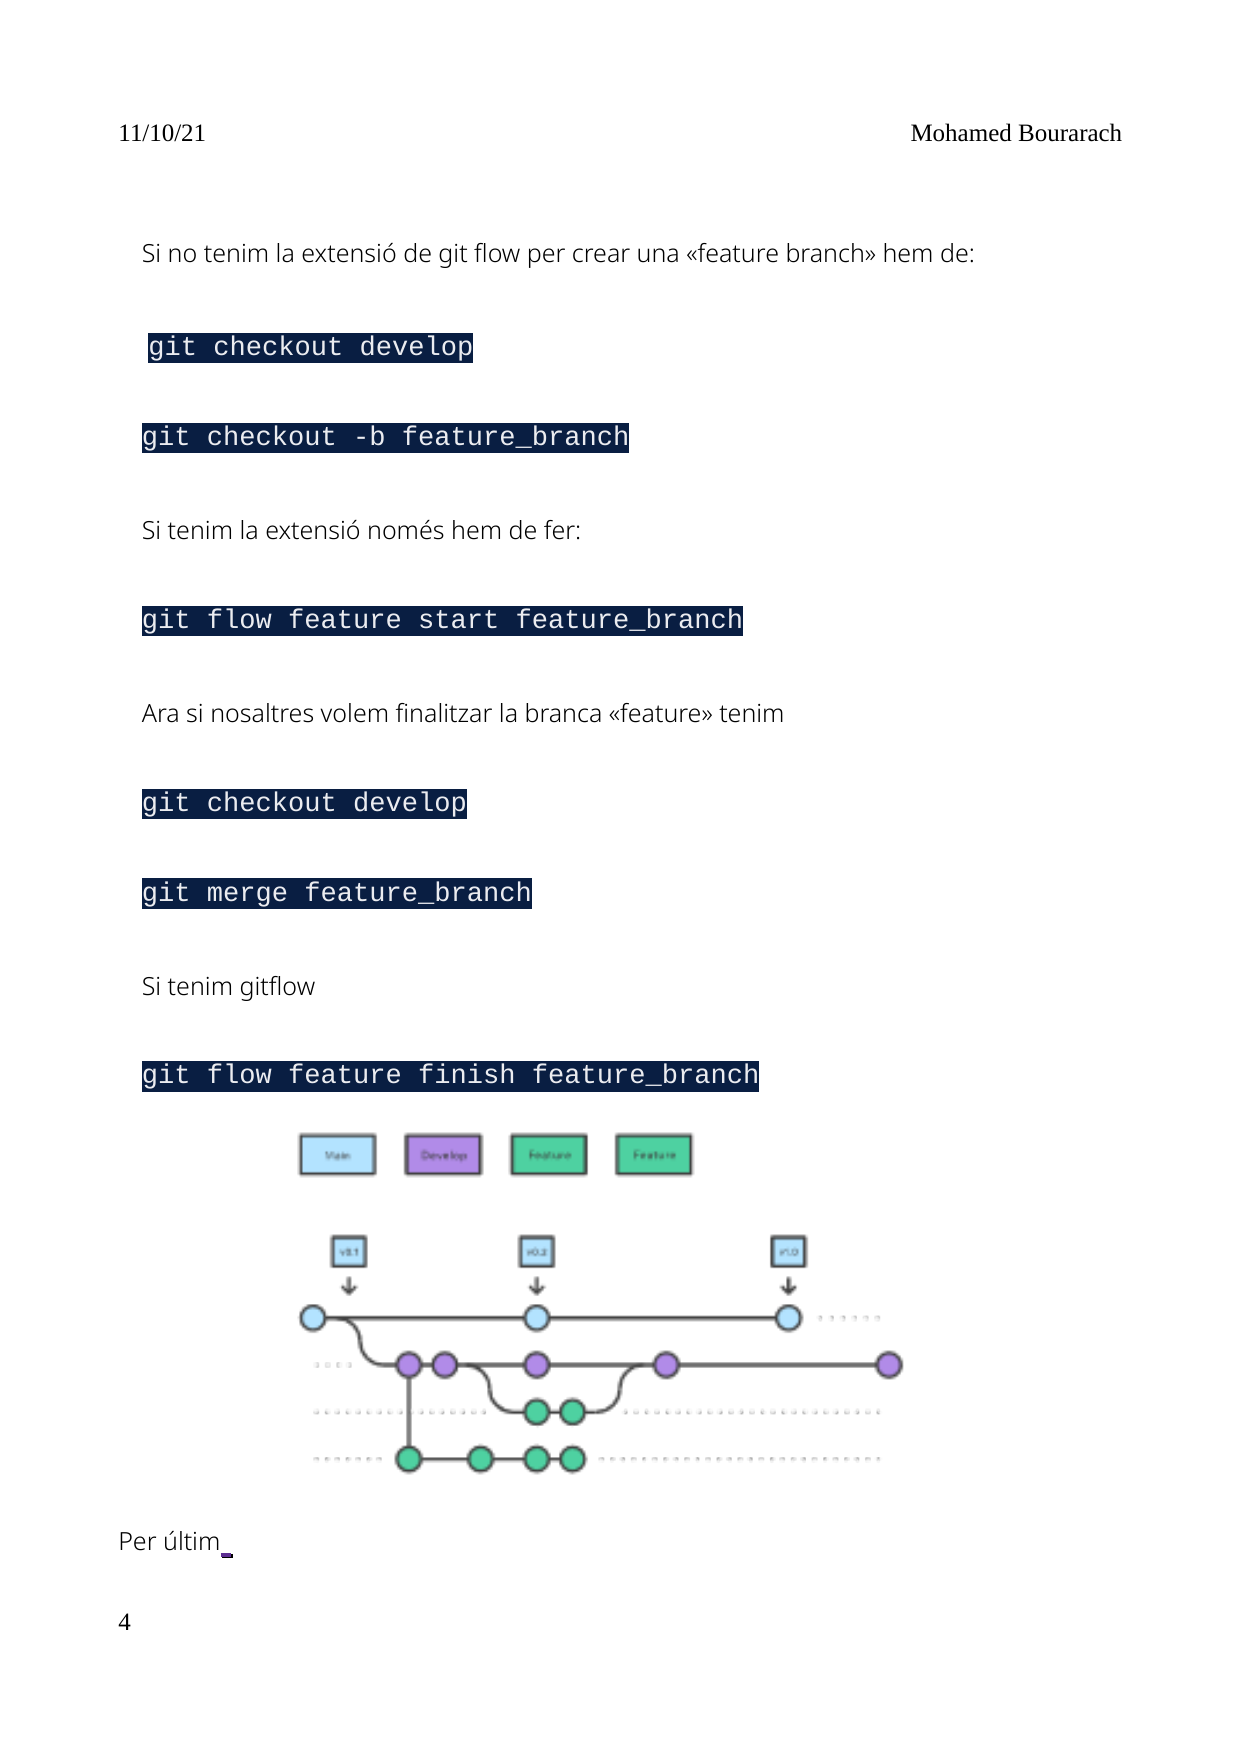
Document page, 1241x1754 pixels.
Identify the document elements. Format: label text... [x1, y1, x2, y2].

text Si no tenim la extensió de git flow per crear una «feature branch» hem de: [112, 235, 1122, 269]
text git merge feature_branch [112, 878, 1122, 909]
text Per últim [118, 1519, 1122, 1558]
text Ara si nosaltres volem finalitzar la branca «feature» tenim [112, 695, 1122, 729]
picture [296, 1130, 908, 1477]
text git flow feature start feature_branch [112, 606, 1122, 636]
text Si tenim la extensió només hem de fer: [112, 512, 1122, 547]
text git flow feature finish feature_branch [112, 1061, 1122, 1092]
text git checkout develop [112, 788, 1122, 819]
text Si tenim gitflow [112, 968, 1122, 1002]
text git checkout develop [112, 328, 1122, 363]
text git checkout -b feature_branch [112, 422, 1122, 453]
